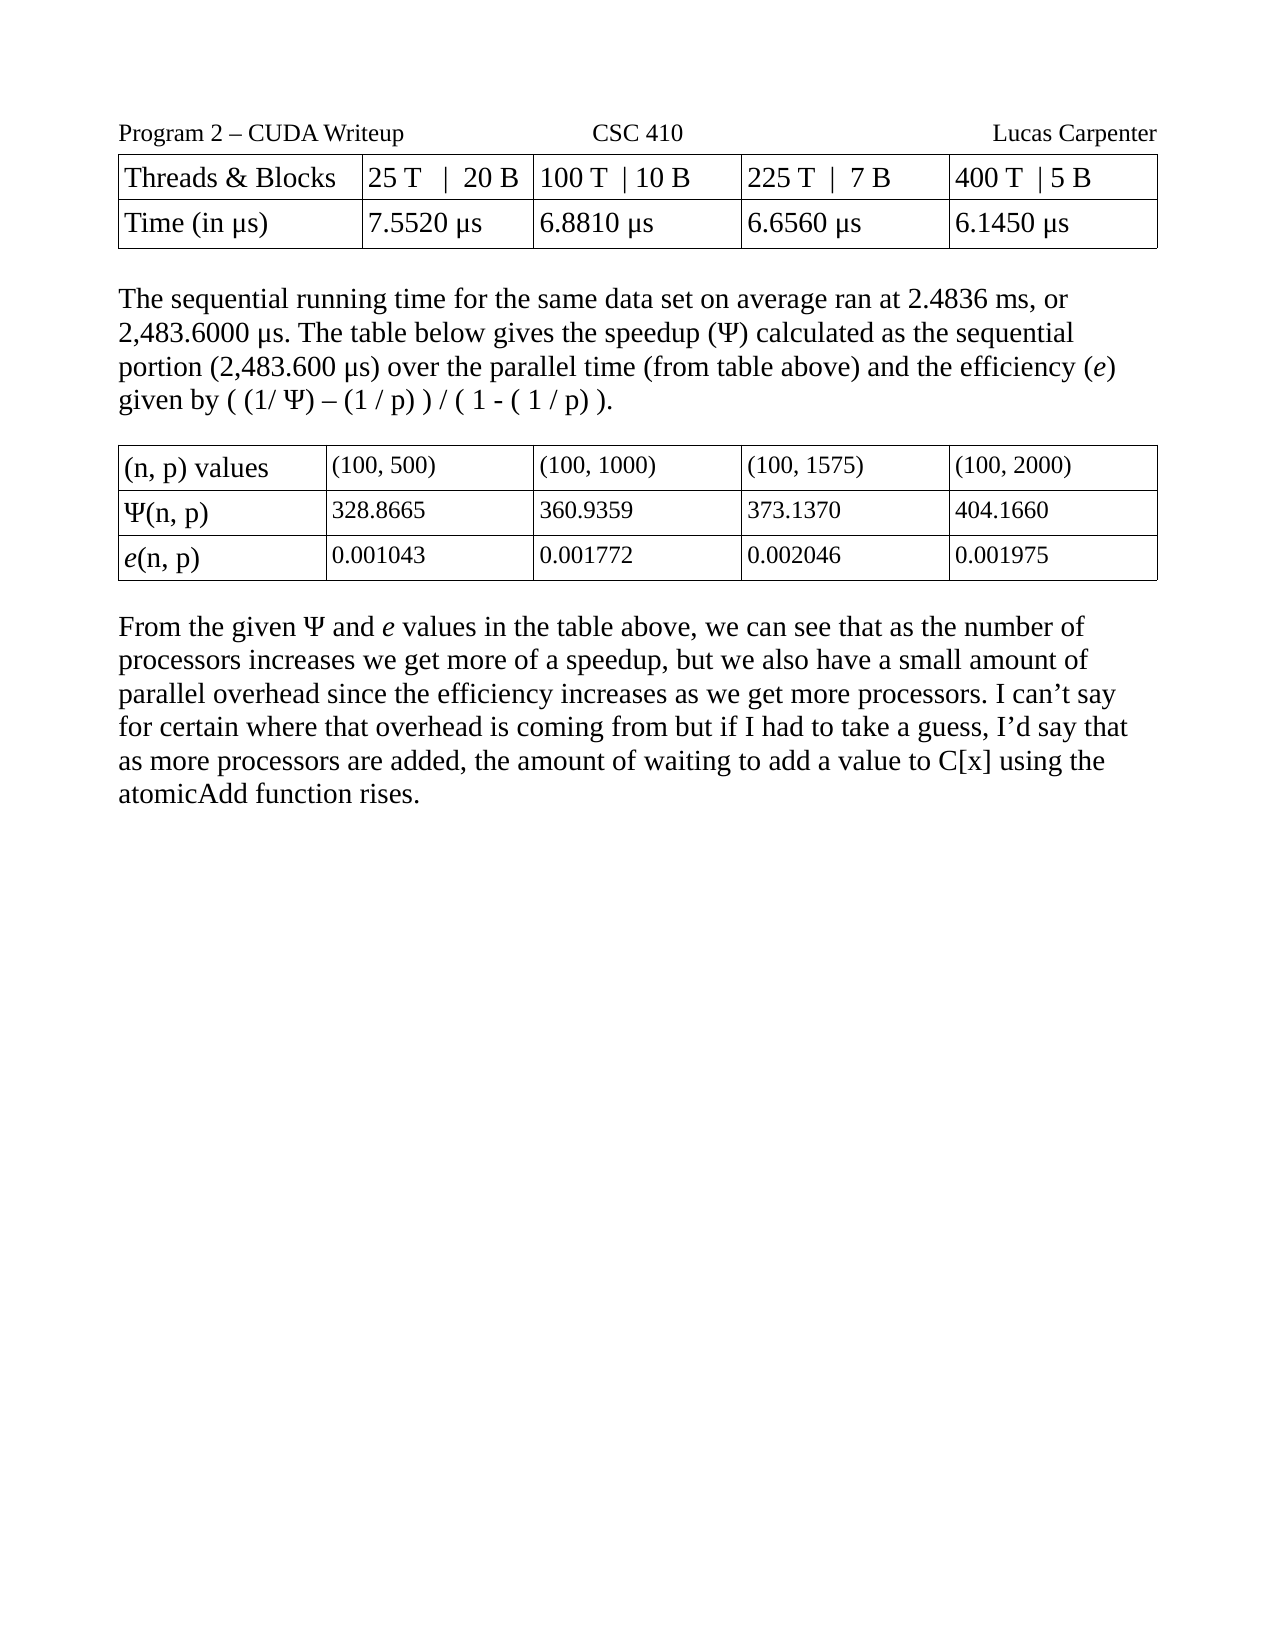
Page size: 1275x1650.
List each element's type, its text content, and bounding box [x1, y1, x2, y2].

table_cell 404.1660 [950, 491, 1157, 535]
table_cell Ψ(n, p) [119, 491, 326, 535]
table_cell 328.8665 [327, 491, 533, 535]
table_cell 6.8810 μs [534, 200, 741, 248]
table_header 225 T | 7 B [742, 155, 949, 199]
table_header (100, 1575) [742, 446, 949, 489]
table_cell 6.6560 μs [742, 200, 949, 248]
table_header 25 T | 20 B [363, 155, 533, 199]
text The sequential running time for the same data set on average ran at 2.4836 ms, or 2,483.6000 μs. The table below gives the speedup (Ψ) calculated as the sequential portion (2,483.600 μs) over the parallel time (from table above) and the efficiency (e) given by ( (1/ Ψ) – (1 / p) ) / ( 1 - ( 1 / p) ). [118, 282, 1157, 416]
table_cell 0.001043 [327, 536, 533, 580]
table_cell 0.002046 [742, 536, 949, 580]
table_cell 360.9359 [534, 491, 741, 535]
table_header 100 T | 10 B [534, 155, 741, 199]
table_cell 6.1450 μs [950, 200, 1157, 248]
table_header 400 T | 5 B [950, 155, 1157, 199]
table_header (100, 2000) [950, 446, 1157, 489]
table_header (n, p) values [119, 446, 326, 489]
table_header (100, 1000) [534, 446, 741, 489]
table_cell 0.001975 [950, 536, 1157, 580]
table_header (100, 500) [327, 446, 533, 489]
table_cell 7.5520 μs [363, 200, 533, 248]
text From the given Ψ and e values in the table above, we can see that as the number of processors increases we get more of a speedup, but we also have a small amount of parallel overhead since the efficiency increases as we get more processors. I can’t say for certain where that overhead is coming from but if I had to take a guess, I’d say that as more processors are added, the amount of waiting to add a value to C[x] using the atomicAdd function rises. [118, 609, 1157, 810]
table_cell 373.1370 [742, 491, 949, 535]
table_header Threads & Blocks [119, 155, 362, 199]
table_cell e(n, p) [119, 536, 326, 580]
table_cell 0.001772 [534, 536, 741, 580]
table_cell Time (in μs) [119, 200, 362, 248]
